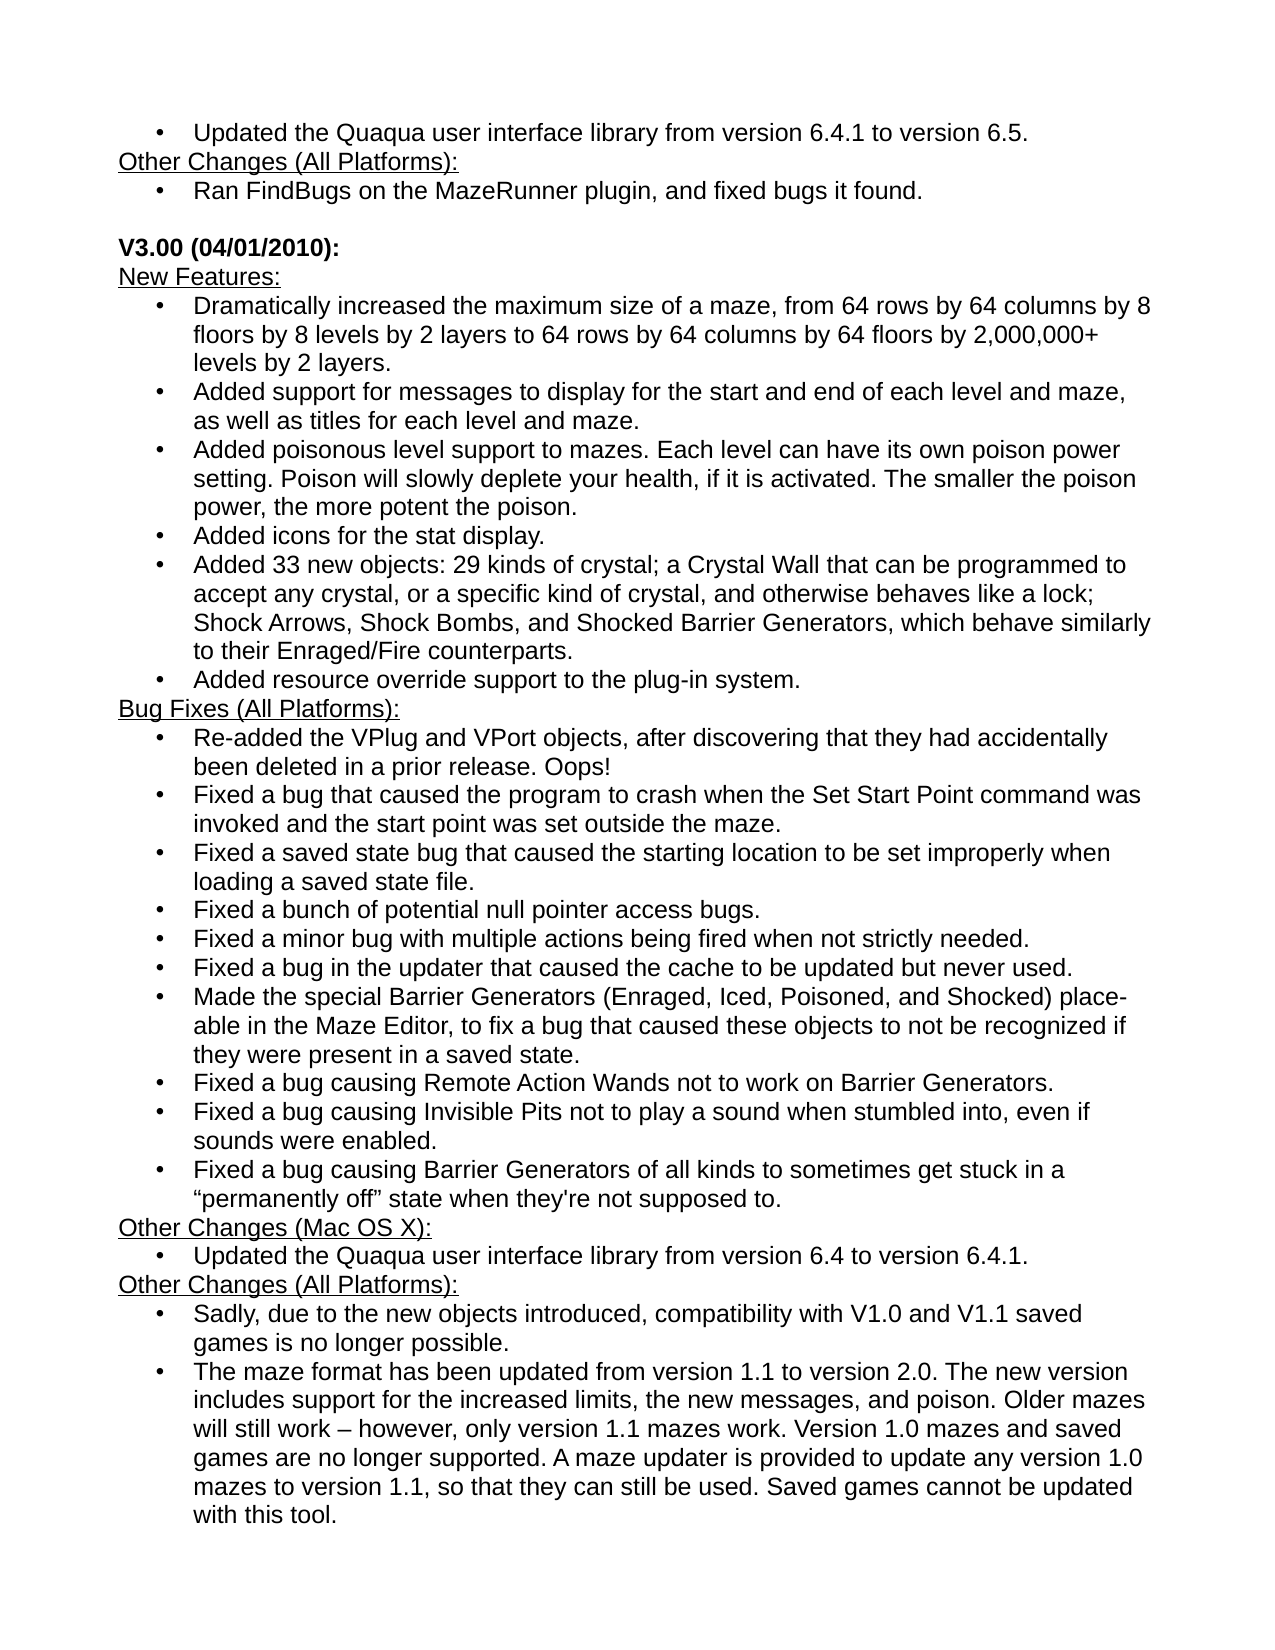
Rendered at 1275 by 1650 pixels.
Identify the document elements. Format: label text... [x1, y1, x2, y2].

list Added poisonous level support to mazes. Each level can have its own poison power setting. Poison will slowly deplete your health, if it is activated. The smaller the poison power, the more potent the poison. [156, 435, 1157, 521]
list Fixed a bug causing Remote Action Wands not to work on Barrier Generators. [156, 1068, 1157, 1097]
list Added icons for the stat display. [156, 521, 1157, 550]
list Ran FindBugs on the MazeRunner plugin, and fixed bugs it found. [156, 176, 1157, 204]
list Fixed a saved state bug that caused the starting location to be set improperly when loading a saved state file. [156, 838, 1157, 896]
list Fixed a minor bug with multiple actions being fired when not strictly needed. [156, 924, 1157, 953]
list Fixed a bug that caused the program to crash when the Set Start Point command was invoked and the start point was set outside the maze. [156, 780, 1157, 838]
list Updated the Quaqua user interface library from version 6.4 to version 6.4.1. [156, 1241, 1157, 1270]
list Fixed a bug causing Barrier Generators of all kinds to sometimes get stuck in a “permanently off” state when they're not supposed to. [156, 1155, 1157, 1212]
text Other Changes (Mac OS X): [118, 1212, 1157, 1241]
list Updated the Quaqua user interface library from version 6.4.1 to version 6.5. [156, 118, 1157, 147]
list Fixed a bug in the updater that caused the cache to be updated but never used. [156, 953, 1157, 982]
text Bug Fixes (All Platforms): [118, 694, 1157, 723]
list Re-added the VPlug and VPort objects, after discovering that they had accidentally been deleted in a prior release. Oops! [156, 723, 1157, 780]
list Fixed a bug causing Invisible Pits not to play a sound when stumbled into, even if sounds were enabled. [156, 1097, 1157, 1155]
list Added support for messages to display for the start and end of each level and maze, as well as titles for each level and maze. [156, 377, 1157, 435]
list The maze format has been updated from version 1.1 to version 2.0. The new version includes support for the increased limits, the new messages, and poison. Older mazes will still work – however, only version 1.1 mazes work. Version 1.0 mazes and saved games are no longer supported. A maze updater is provided to update any version 1.0 mazes to version 1.1, so that they can still be used. Saved games cannot be updated with this tool. [156, 1356, 1157, 1529]
list Added 33 new objects: 29 kinds of crystal; a Crystal Wall that can be programmed to accept any crystal, or a specific kind of crystal, and otherwise behaves like a lock; Shock Arrows, Shock Bombs, and Shocked Barrier Generators, which behave similarly to their Enraged/Fire counterparts. [156, 550, 1157, 665]
text Other Changes (All Platforms): [118, 147, 1157, 176]
list Made the special Barrier Generators (Enraged, Iced, Poisoned, and Shocked) place-able in the Maze Editor, to fix a bug that caused these objects to not be recognized if they were present in a saved state. [156, 982, 1157, 1068]
list Sadly, due to the new objects introduced, compatibility with V1.0 and V1.1 saved games is no longer possible. [156, 1299, 1157, 1356]
text Other Changes (All Platforms): [118, 1270, 1157, 1299]
list Added resource override support to the plug-in system. [156, 665, 1157, 694]
list Dramatically increased the maximum size of a maze, from 64 rows by 64 columns by 8 floors by 8 levels by 2 layers to 64 rows by 64 columns by 64 floors by 2,000,000+ levels by 2 layers. [156, 291, 1157, 377]
text V3.00 (04/01/2010): [118, 233, 1157, 262]
list Fixed a bunch of potential null pointer access bugs. [156, 896, 1157, 924]
text New Features: [118, 262, 1157, 291]
